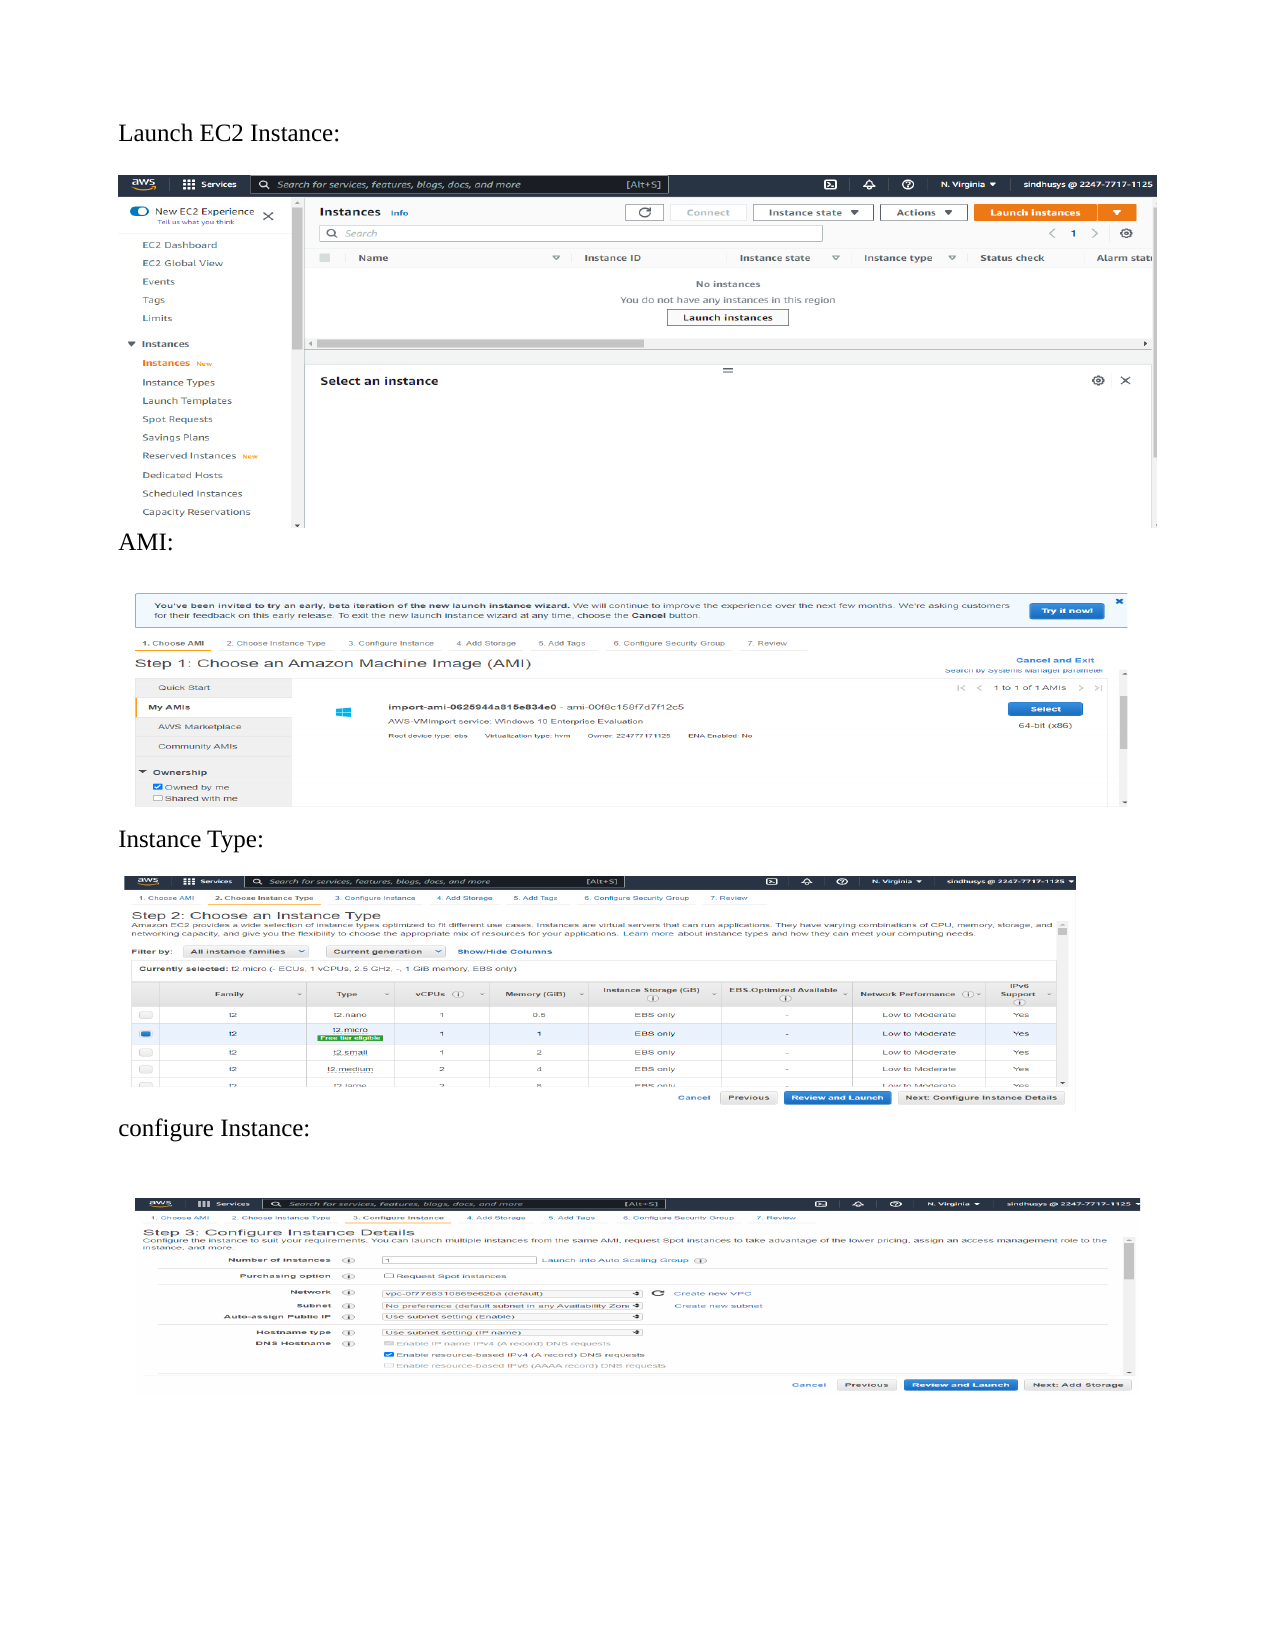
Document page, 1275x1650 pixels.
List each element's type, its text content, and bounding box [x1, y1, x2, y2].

picture [118, 175, 1157, 528]
text Instance Type: [118, 585, 1157, 852]
text AMI: [118, 528, 1157, 556]
picture [135, 1198, 1141, 1395]
picture [124, 876, 1076, 1113]
text configure Instance: [118, 852, 1157, 1141]
picture [127, 585, 1128, 824]
text Launch EC2 Instance: [118, 118, 1157, 147]
